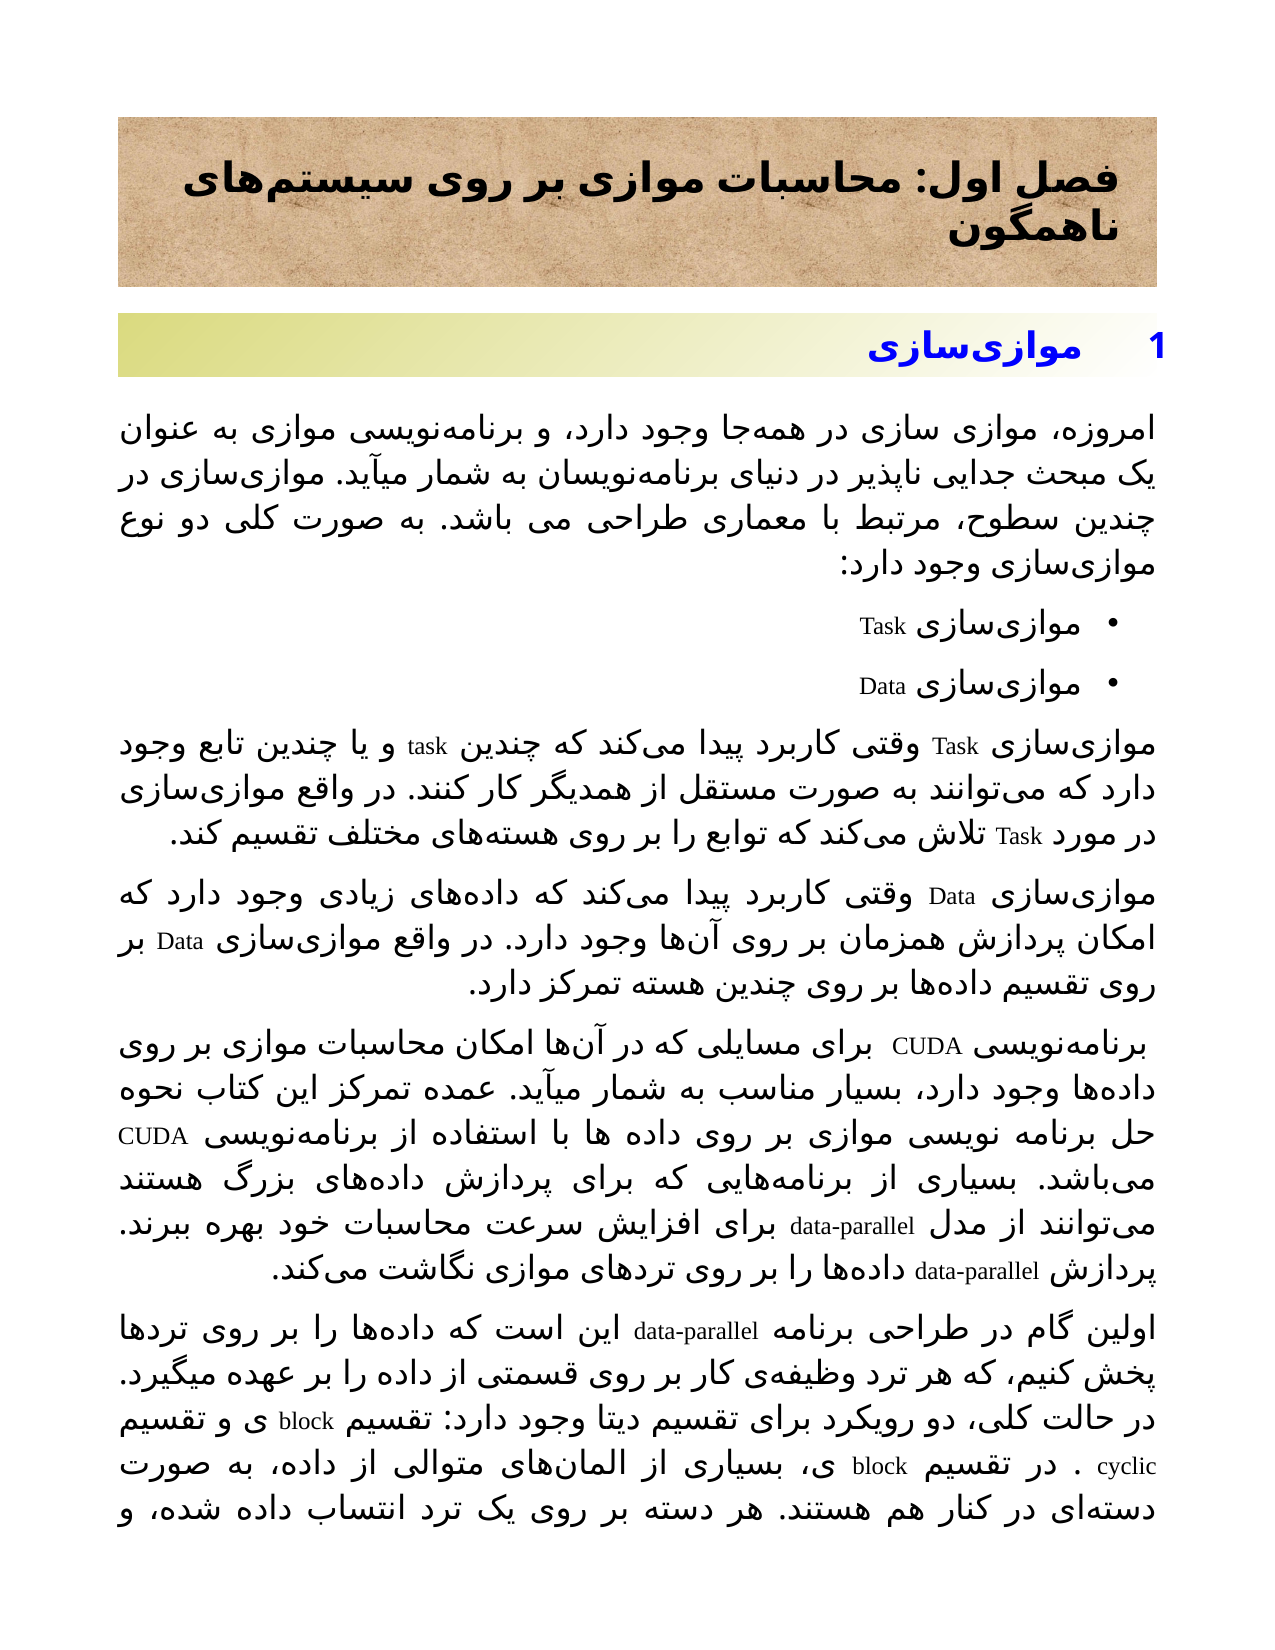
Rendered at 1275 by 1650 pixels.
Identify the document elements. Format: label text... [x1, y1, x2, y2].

list موازی‌سازی Data [118, 659, 1119, 704]
subtitle فصل اول: محاسبات موازی بر روی سیستم‌های ناهمگون [118, 118, 1157, 286]
text موازی‌سازی Data وقتی کاربرد پیدا می‌کند که داده‌های زیادی وجود دارد که امکان پردازش همزمان بر روی آن‌ها وجود دارد. در واقع موازی‌سازی Data بر روی تقسیم داده‌ها بر روی چندین هسته تمرکز دارد. [118, 869, 1157, 1004]
subtitle موازی‌سازی [118, 313, 1157, 376]
text برنامه‌نویسی CUDA برای مسایلی که در آن‌ها امکان محاسبات موازی بر روی داده‌‌ها وجود دارد، بسیار مناسب به شمار میآید. عمده تمرکز این کتاب نحوه حل برنامه نویسی موازی بر روی داده ها با استفاده از برنامه‌نویسی CUDA می‌باشد. بسیاری از برنامه‌هایی که برای پردازش داده‌های بزرگ هستند می‌توانند از مدل data-parallel برای افزایش سرعت محاسبات خود بهره ببرند. پردازش data-parallel داده‌ها را بر روی ترد‌های موازی نگاشت می‌کند. [118, 1019, 1157, 1289]
text موازی‌سازی Task وقتی کاربرد پیدا می‌کند که چندین task و یا چندین تابع وجود دارد که می‌توانند به صورت مستقل از همدیگر کار کنند. در واقع موازی‌سازی در مورد Task تلاش می‌کند که توابع را بر روی هسته‌های مختلف تقسیم کند. [118, 719, 1157, 854]
text اولین گام در طراحی برنامه data-parallel این است که داده‌ها را بر روی ترد‌ها پخش کنیم، که هر ترد وظیفه‌ی کار بر روی قسمتی از داده را بر عهده میگیرد. در حالت کلی، دو رویکرد برای تقسیم دیتا وجود دارد: تقسیم block ی و تقسیم cyclic . در تقسیم block ی، بسیاری از المان‌های متوالی از داده، به صورت دسته‌ای در کنار هم هستند. هر دسته بر روی یک ترد انتساب داده شده، و ترد‌ها در هر لحظه فقط یک دسته از این داده‌ها را پردازش می‌کنند. در تقسیم cyclic ،میزان داده کمتری در دسته‌ها قرار میگیرد، پس طبیعتا تعداد دسته‌ها بیشتر از روش block‌ ی خواهد بود. ترد‌های همسایه، دسته‌های همسایگی را نیز دریافت می‌کنند و هر ترد می‌تواند بیش از یک دسته را پردازش کند. انتخاب یک دسته جدید برای پردازش بر روی ترد، موجب پریدن هر چند دسته که در ترد است می‌شود. تصویر زیر دو مثال از نحوه‌ی تقسیم دیتای یک بعدی را نمایش میدهد. در تقسیم block‌ ی، هر ترد تنها یک قسمت از داده‌ها را برای پردازش برمیدارد، و در تقسیم cyclic ، هر ترد بیشتر از یک دسته را برای پردازش برمیدارد.( هر رنگ مرتبط با یک ترد است، پس در این مورد چهار ترد وجود دارد). [118, 1304, 1157, 1529]
text امروزه، موازی سازی در همه‌جا وجود دارد، و برنامه‌نویسی موازی به عنوان یک مبحث جدایی ناپذیر در دنیای برنامه‌نویسان به شمار میآید. موازی‌سازی در چندین سطوح، مرتبط با معماری طراحی می باشد. به صورت کلی دو نوع موازی‌سازی وجود دارد: [118, 404, 1157, 584]
list موازی‌سازی Task [118, 599, 1119, 644]
